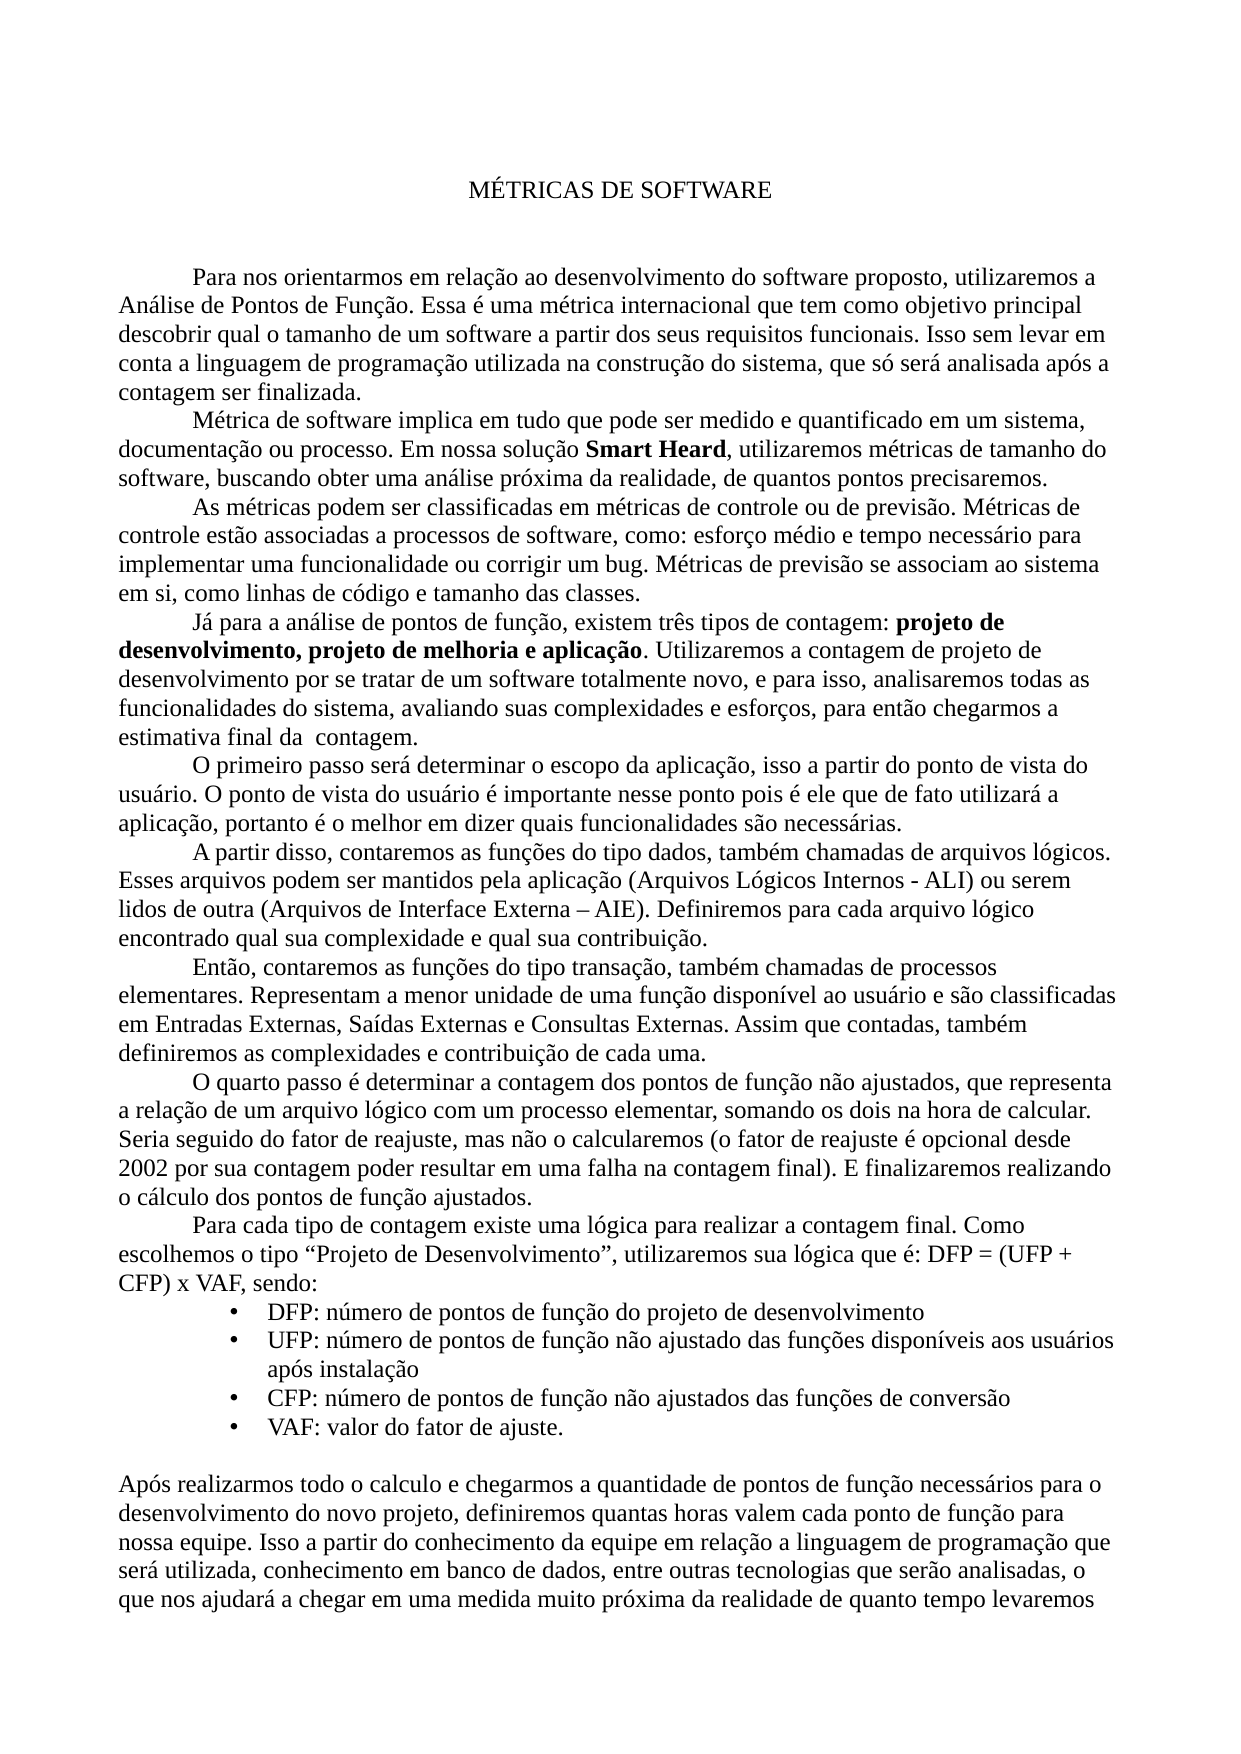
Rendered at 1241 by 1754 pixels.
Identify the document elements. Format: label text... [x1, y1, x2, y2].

list VAF: valor do fator de ajuste. [229, 1412, 1122, 1441]
list UFP: número de pontos de função não ajustado das funções disponíveis aos usuários após instalação [229, 1326, 1122, 1383]
list CFP: número de pontos de função não ajustados das funções de conversão [229, 1383, 1122, 1412]
text Para nos orientarmos em relação ao desenvolvimento do software proposto, utilizaremos a Análise de Pontos de Função. Essa é uma métrica internacional que tem como objetivo principal descobrir qual o tamanho de um software a partir dos seus requisitos funcionais. Isso sem levar em conta a linguagem de programação utilizada na construção do sistema, que só será analisada após a contagem ser finalizada. [118, 262, 1122, 406]
text MÉTRICAS DE SOFTWARE [118, 176, 1122, 204]
text O primeiro passo será determinar o escopo da aplicação, isso a partir do ponto de vista do usuário. O ponto de vista do usuário é importante nesse ponto pois é ele que de fato utilizará a aplicação, portanto é o melhor em dizer quais funcionalidades são necessárias. [118, 751, 1122, 837]
text Métrica de software implica em tudo que pode ser medido e quantificado em um sistema, documentação ou processo. Em nossa solução Smart Heard, utilizaremos métricas de tamanho do software, buscando obter uma análise próxima da realidade, de quantos pontos precisaremos. [118, 406, 1122, 492]
list DFP: número de pontos de função do projeto de desenvolvimento [229, 1297, 1122, 1326]
text Para cada tipo de contagem existe uma lógica para realizar a contagem final. Como escolhemos o tipo “Projeto de Desenvolvimento”, utilizaremos sua lógica que é: DFP = (UFP + CFP) x VAF, sendo: [118, 1211, 1122, 1297]
text Após realizarmos todo o calculo e chegarmos a quantidade de pontos de função necessários para o desenvolvimento do novo projeto, definiremos quantas horas valem cada ponto de função para nossa equipe. Isso a partir do conhecimento da equipe em relação a linguagem de programação que será utilizada, conhecimento em banco de dados, entre outras tecnologias que serão analisadas, o que nos ajudará a chegar em uma medida muito próxima da realidade de quanto tempo levaremos [118, 1469, 1122, 1613]
text Então, contaremos as funções do tipo transação, também chamadas de processos elementares. Representam a menor unidade de uma função disponível ao usuário e são classificadas em Entradas Externas, Saídas Externas e Consultas Externas. Assim que contadas, também definiremos as complexidades e contribuição de cada uma. [118, 952, 1122, 1067]
text As métricas podem ser classificadas em métricas de controle ou de previsão. Métricas de controle estão associadas a processos de software, como: esforço médio e tempo necessário para implementar uma funcionalidade ou corrigir um bug. Métricas de previsão se associam ao sistema em si, como linhas de código e tamanho das classes. [118, 492, 1122, 607]
text A partir disso, contaremos as funções do tipo dados, também chamadas de arquivos lógicos. Esses arquivos podem ser mantidos pela aplicação (Arquivos Lógicos Internos - ALI) ou serem lidos de outra (Arquivos de Interface Externa – AIE). Definiremos para cada arquivo lógico encontrado qual sua complexidade e qual sua contribuição. [118, 837, 1122, 952]
text Já para a análise de pontos de função, existem três tipos de contagem: projeto de desenvolvimento, projeto de melhoria e aplicação. Utilizaremos a contagem de projeto de desenvolvimento por se tratar de um software totalmente novo, e para isso, analisaremos todas as funcionalidades do sistema, avaliando suas complexidades e esforços, para então chegarmos a estimativa final da contagem. [118, 607, 1122, 751]
text O quarto passo é determinar a contagem dos pontos de função não ajustados, que representa a relação de um arquivo lógico com um processo elementar, somando os dois na hora de calcular. Seria seguido do fator de reajuste, mas não o calcularemos (o fator de reajuste é opcional desde 2002 por sua contagem poder resultar em uma falha na contagem final). E finalizaremos realizando o cálculo dos pontos de função ajustados. [118, 1067, 1122, 1211]
